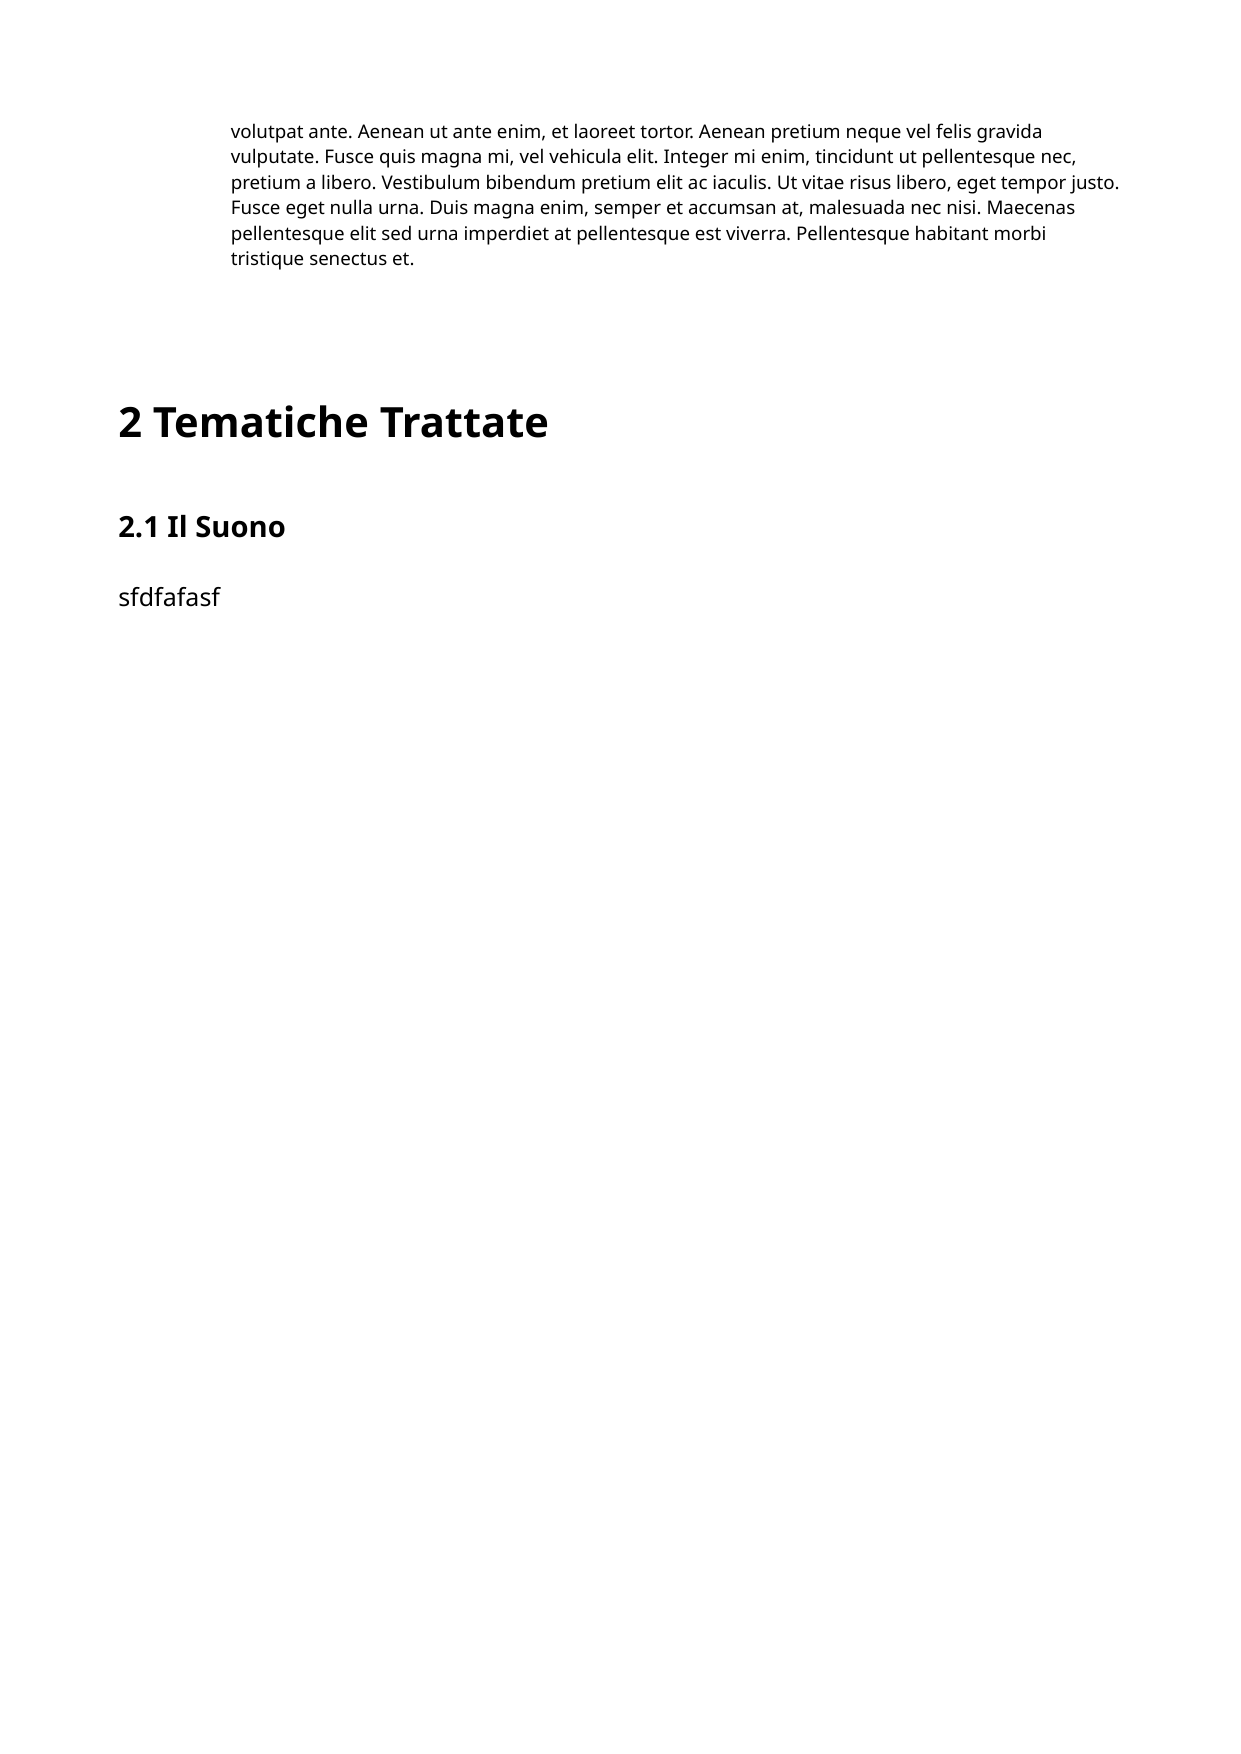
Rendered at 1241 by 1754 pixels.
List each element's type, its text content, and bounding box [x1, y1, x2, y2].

text sfdfafasf [118, 580, 1122, 614]
list volutpat ante. Aenean ut ante enim, et laoreet tortor. Aenean pretium neque vel felis gravida vulputate. Fusce quis magna mi, vel vehicula elit. Integer mi enim, tincidunt ut pellentesque nec, pretium a libero. Vestibulum bibendum pretium elit ac iaculis. Ut vitae risus libero, eget tempor justo. Fusce eget nulla urna. Duis magna enim, semper et accumsan at, malesuada nec nisi. Maecenas pellentesque elit sed urna imperdiet at pellentesque est viverra. Pellentesque habitant morbi tristique senectus et. [193, 118, 1122, 271]
text 2 Tematiche Trattate [118, 393, 1122, 449]
text 2.1 Il Suono [118, 506, 1122, 546]
